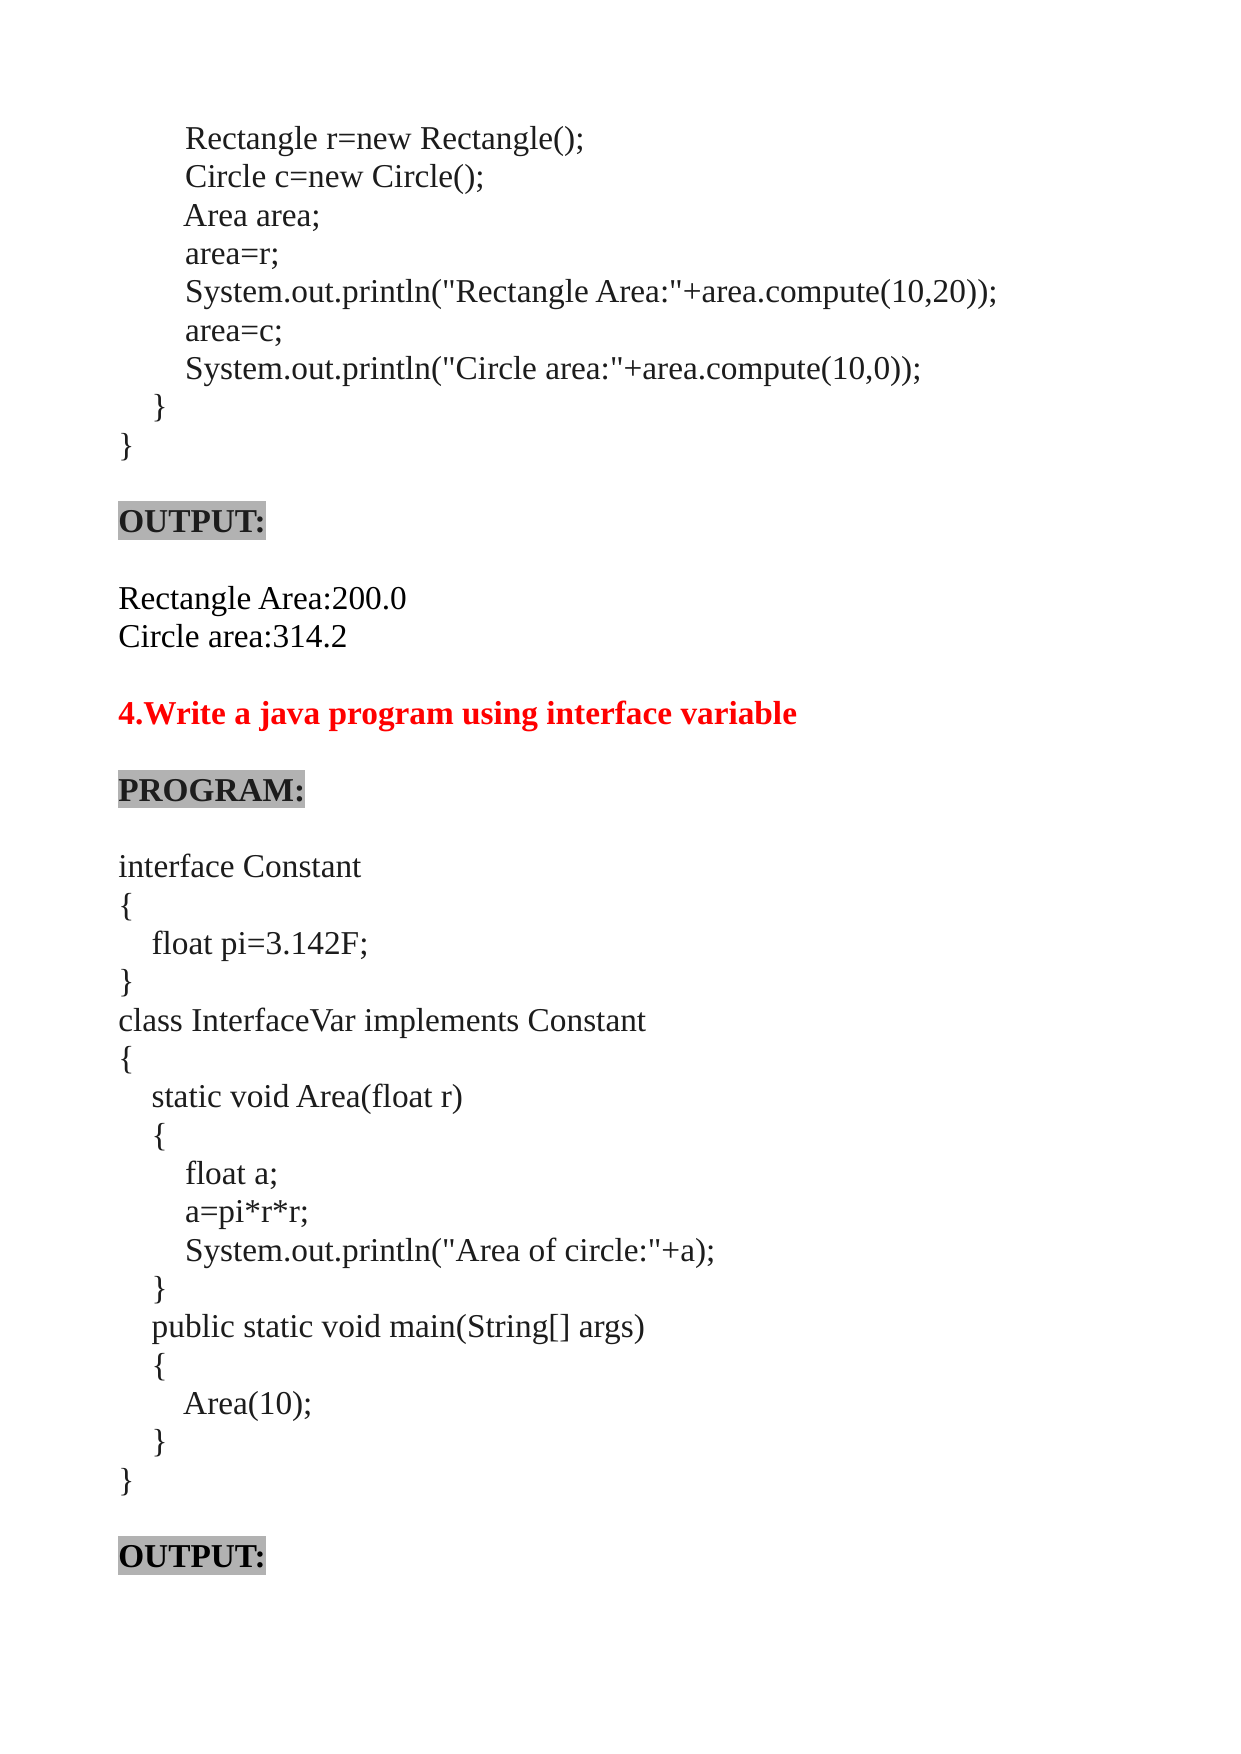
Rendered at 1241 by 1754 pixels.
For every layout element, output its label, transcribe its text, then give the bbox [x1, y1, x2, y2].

text } [118, 425, 1122, 463]
text OUTPUT: [118, 1536, 1122, 1575]
text a=pi*r*r; [118, 1191, 1122, 1230]
text Rectangle r=new Rectangle(); [118, 118, 1122, 156]
text 4.Write a java program using interface variable [118, 693, 1122, 731]
text } [118, 1460, 1122, 1498]
text } [118, 386, 1122, 425]
text public static void main(String[] args) [118, 1306, 1122, 1345]
text float a; [118, 1153, 1122, 1191]
text Circle c=new Circle(); [118, 156, 1122, 195]
text System.out.println("Circle area:"+area.compute(10,0)); [118, 348, 1122, 386]
text System.out.println("Area of circle:"+a); [118, 1230, 1122, 1268]
text area=r; [118, 233, 1122, 271]
text { [118, 1115, 1122, 1153]
text area=c; [118, 310, 1122, 348]
text PROGRAM: [118, 770, 1122, 808]
text Circle area:314.2 [118, 616, 1122, 655]
text Area(10); [118, 1383, 1122, 1421]
text Rectangle Area:200.0 [118, 578, 1122, 616]
text class InterfaceVar implements Constant [118, 1000, 1122, 1038]
text { [118, 1038, 1122, 1076]
text { [118, 1345, 1122, 1383]
text static void Area(float r) [118, 1076, 1122, 1115]
text Area area; [118, 195, 1122, 233]
text interface Constant [118, 846, 1122, 885]
text float pi=3.142F; [118, 923, 1122, 961]
text } [118, 1421, 1122, 1460]
text System.out.println("Rectangle Area:"+area.compute(10,20)); [118, 271, 1122, 310]
text } [118, 961, 1122, 1000]
text OUTPUT: [118, 501, 1122, 540]
text } [118, 1268, 1122, 1306]
text { [118, 885, 1122, 923]
